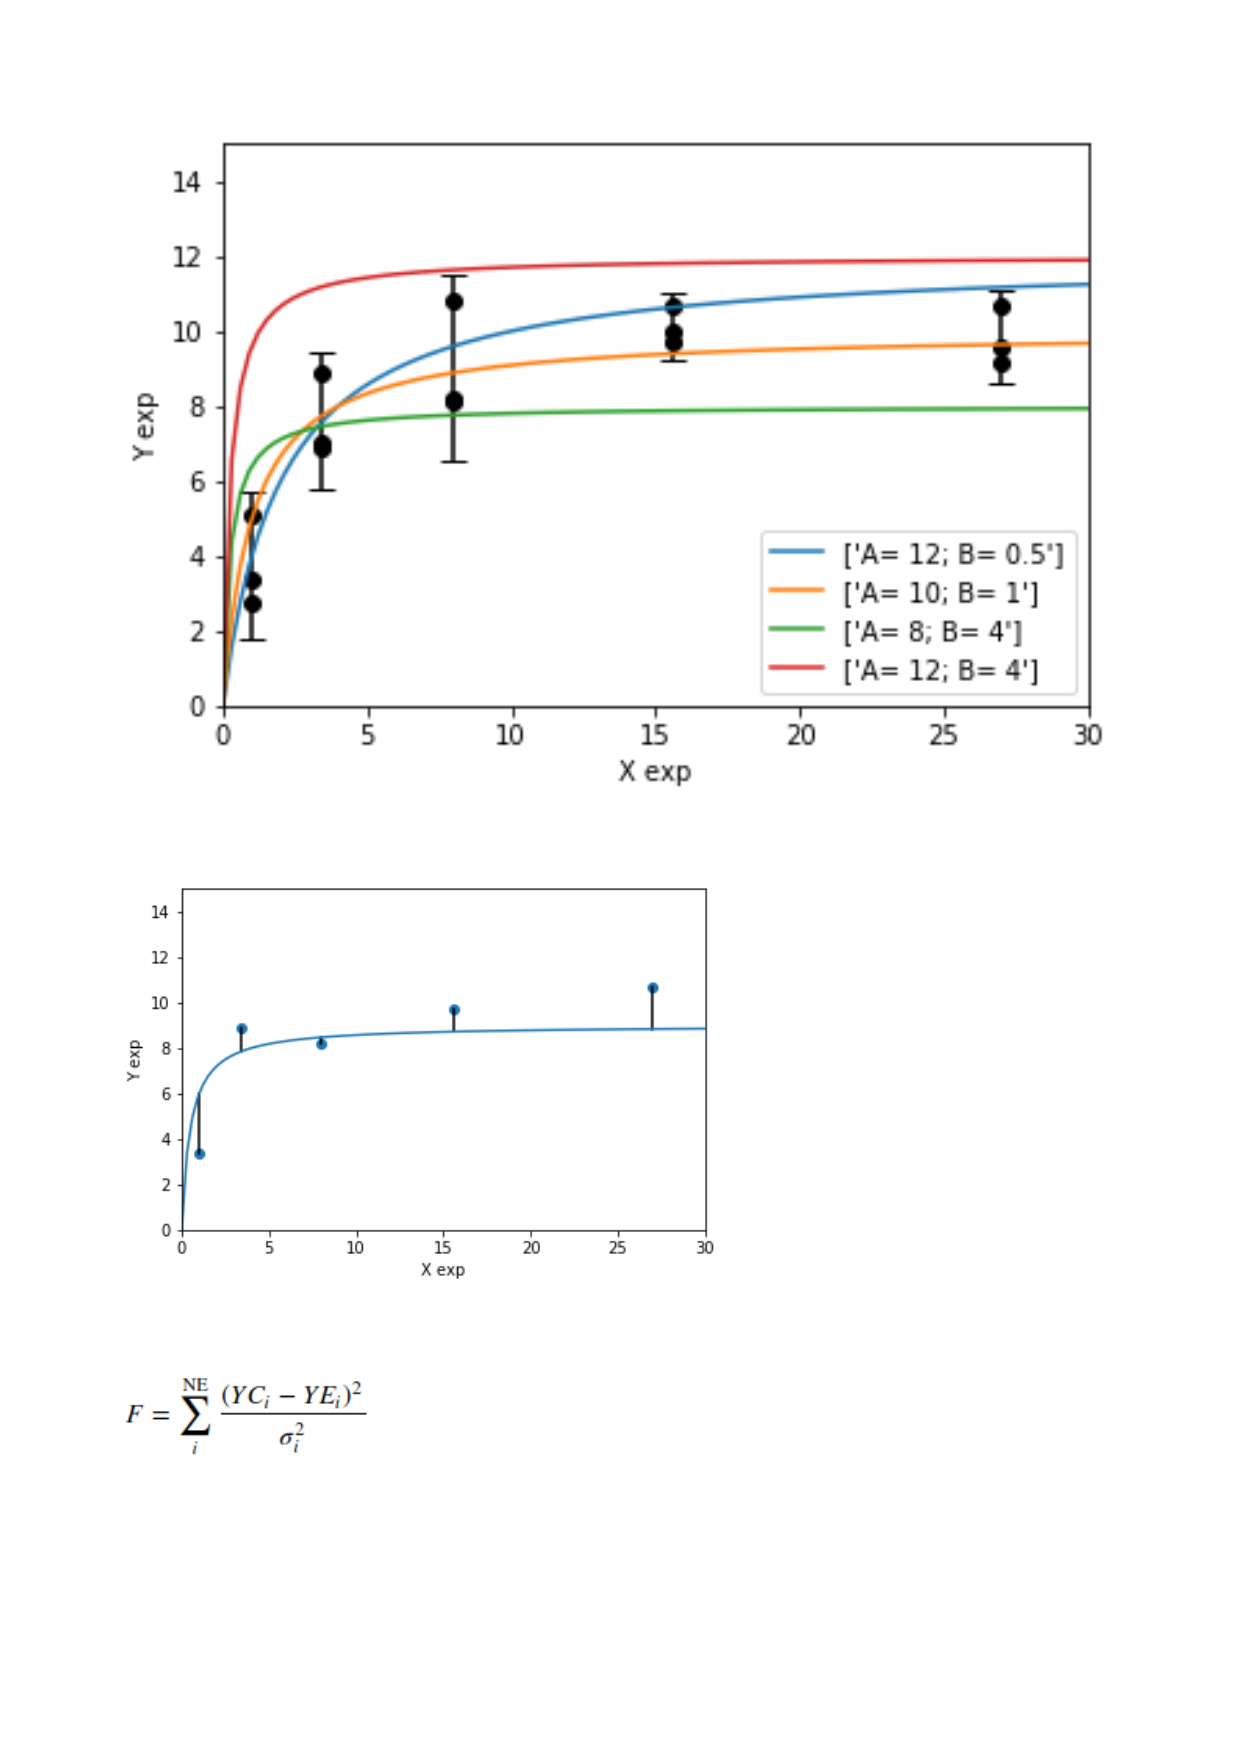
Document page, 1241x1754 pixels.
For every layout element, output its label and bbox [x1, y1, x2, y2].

picture [118, 874, 726, 1290]
picture [118, 118, 1123, 805]
picture [118, 1359, 384, 1467]
